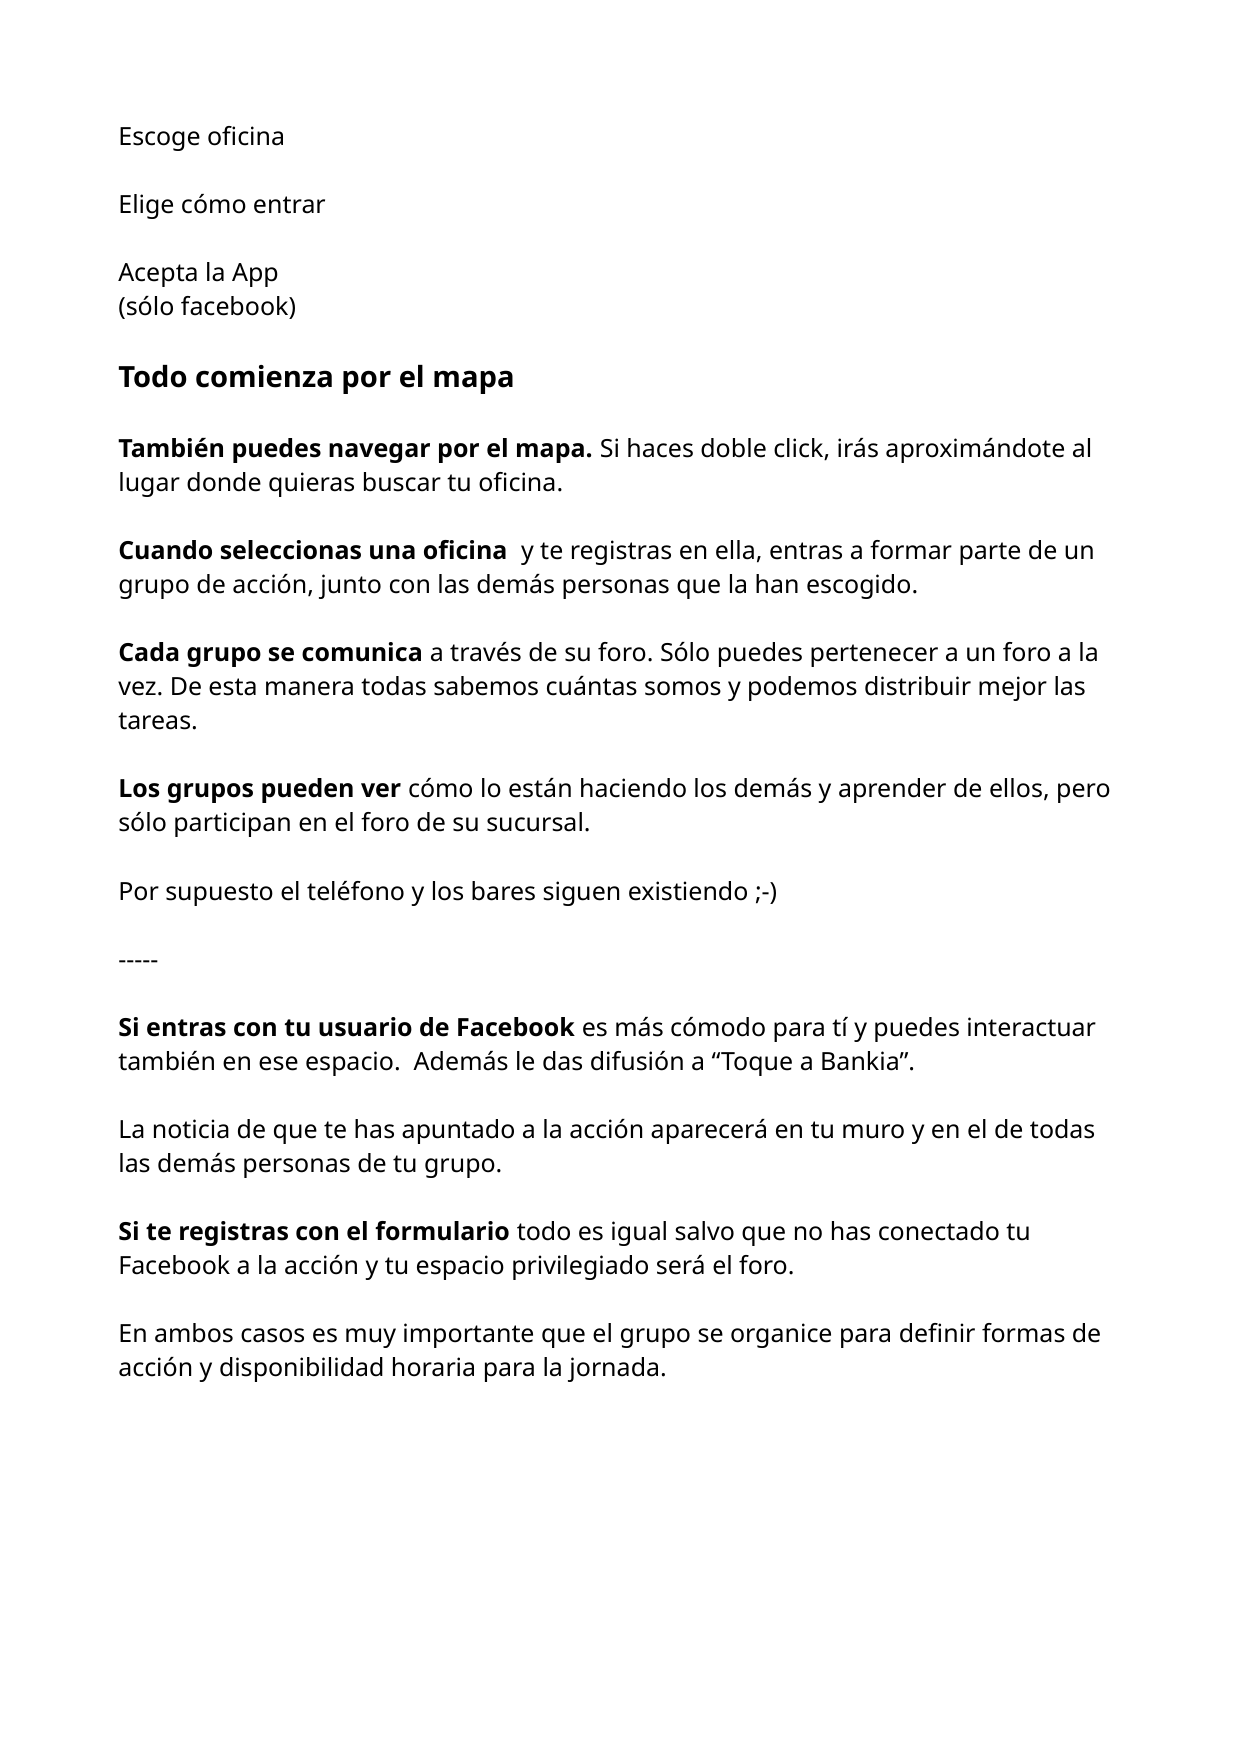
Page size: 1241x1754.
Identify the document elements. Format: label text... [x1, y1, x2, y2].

text Escoge oficina [118, 118, 1122, 152]
text También puedes navegar por el mapa. Si haces doble click, irás aproximándote al lugar donde quieras buscar tu oficina. [118, 430, 1122, 498]
text Si te registras con el formulario todo es igual salvo que no has conectado tu Facebook a la acción y tu espacio privilegiado será el foro. [118, 1214, 1122, 1282]
text Elige cómo entrar [118, 186, 1122, 220]
text Si entras con tu usuario de Facebook es más cómodo para tí y puedes interactuar también en ese espacio. Además le das difusión a “Toque a Bankia”. [118, 1009, 1122, 1077]
text Los grupos pueden ver cómo lo están haciendo los demás y aprender de ellos, pero sólo participan en el foro de su sucursal. [118, 771, 1122, 839]
text (sólo facebook) [118, 288, 1122, 322]
text Acepta la App [118, 254, 1122, 288]
text Cada grupo se comunica a través de su foro. Sólo puedes pertenecer a un foro a la vez. De esta manera todas sabemos cuántas somos y podemos distribuir mejor las tareas. [118, 635, 1122, 737]
text ----- [118, 941, 1122, 975]
text Todo comienza por el mapa [118, 357, 1122, 396]
text Por supuesto el teléfono y los bares siguen existiendo ;-) [118, 873, 1122, 907]
text La noticia de que te has apuntado a la acción aparecerá en tu muro y en el de todas las demás personas de tu grupo. [118, 1112, 1122, 1180]
text En ambos casos es muy importante que el grupo se organice para definir formas de acción y disponibilidad horaria para la jornada. [118, 1316, 1122, 1384]
text Cuando seleccionas una oficina y te registras en ella, entras a formar parte de un grupo de acción, junto con las demás personas que la han escogido. [118, 532, 1122, 601]
